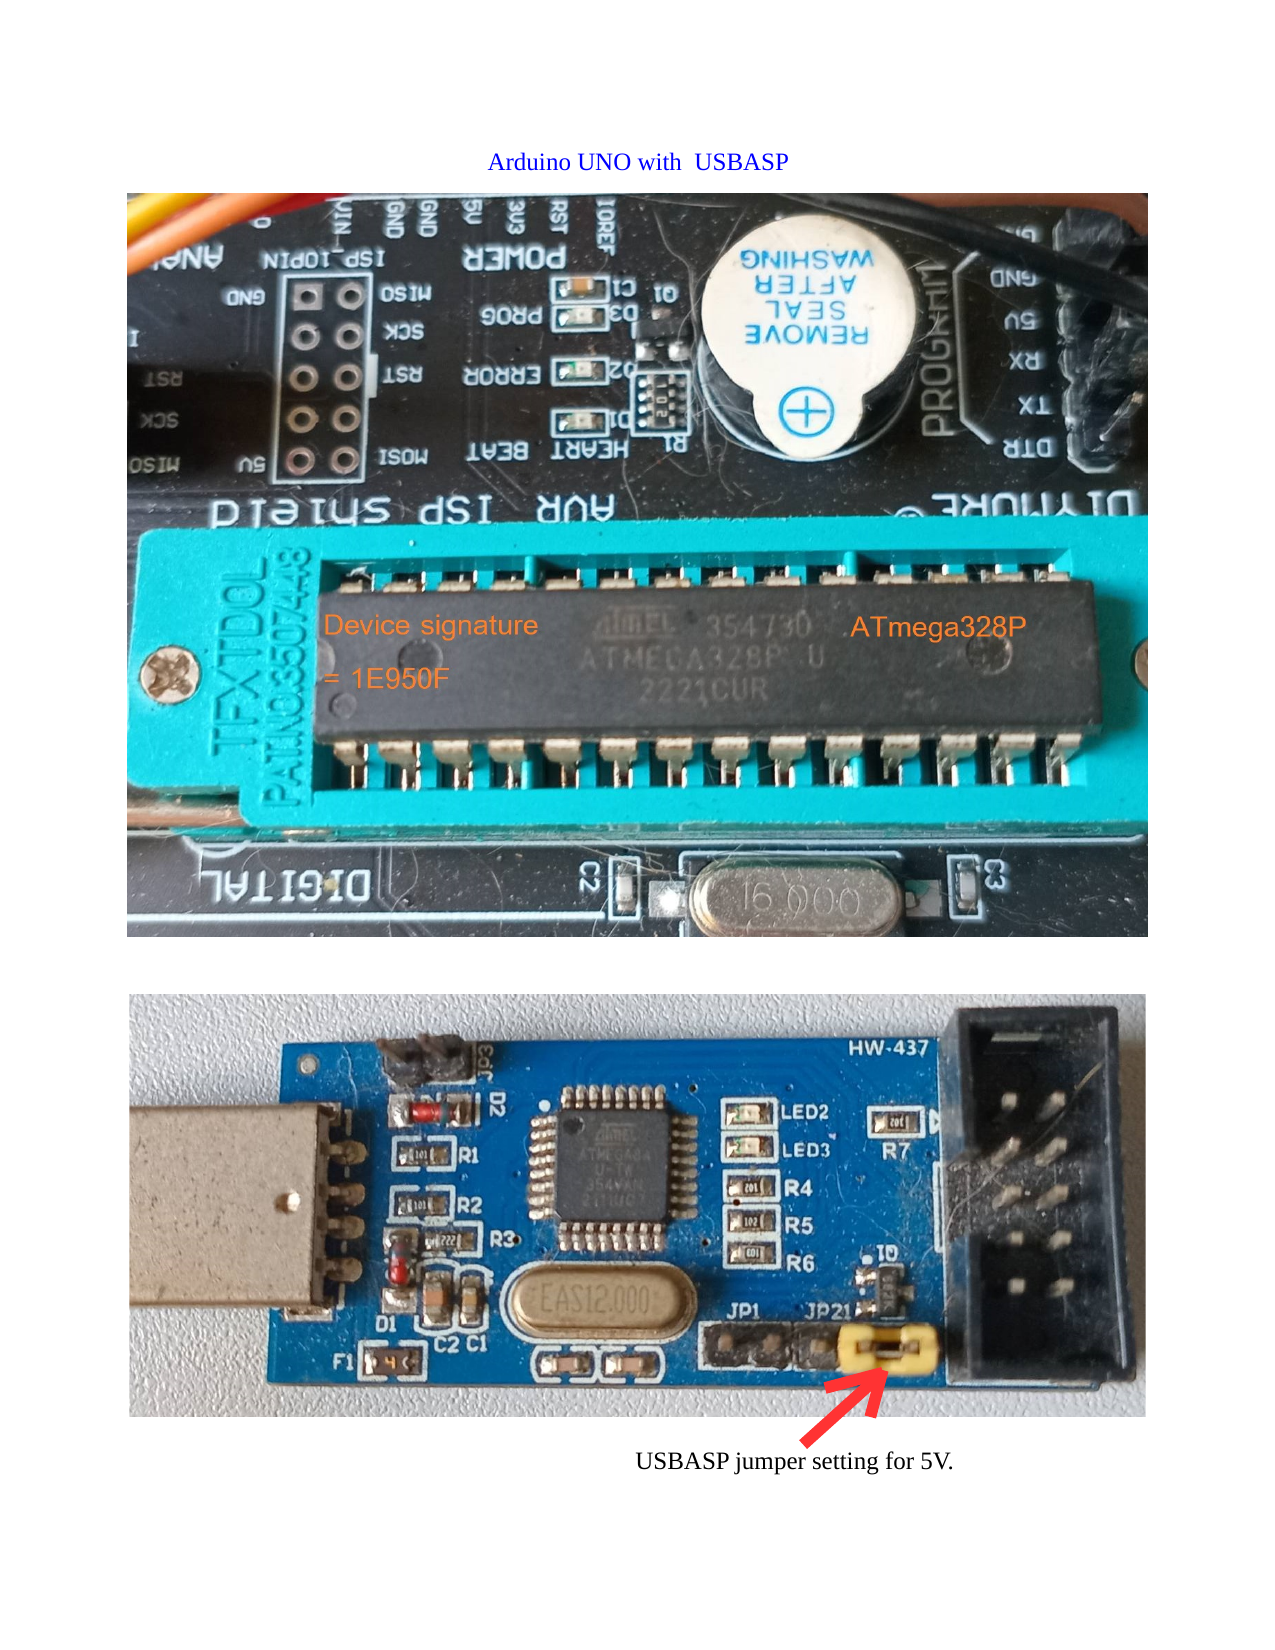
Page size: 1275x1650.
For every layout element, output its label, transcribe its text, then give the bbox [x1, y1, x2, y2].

text Arduino UNO with USBASP [118, 147, 1157, 176]
picture [129, 994, 1146, 1417]
picture [844, 1394, 870, 1417]
text USBASP jumper setting for 5V. [118, 1446, 1157, 1474]
picture [127, 193, 1148, 937]
